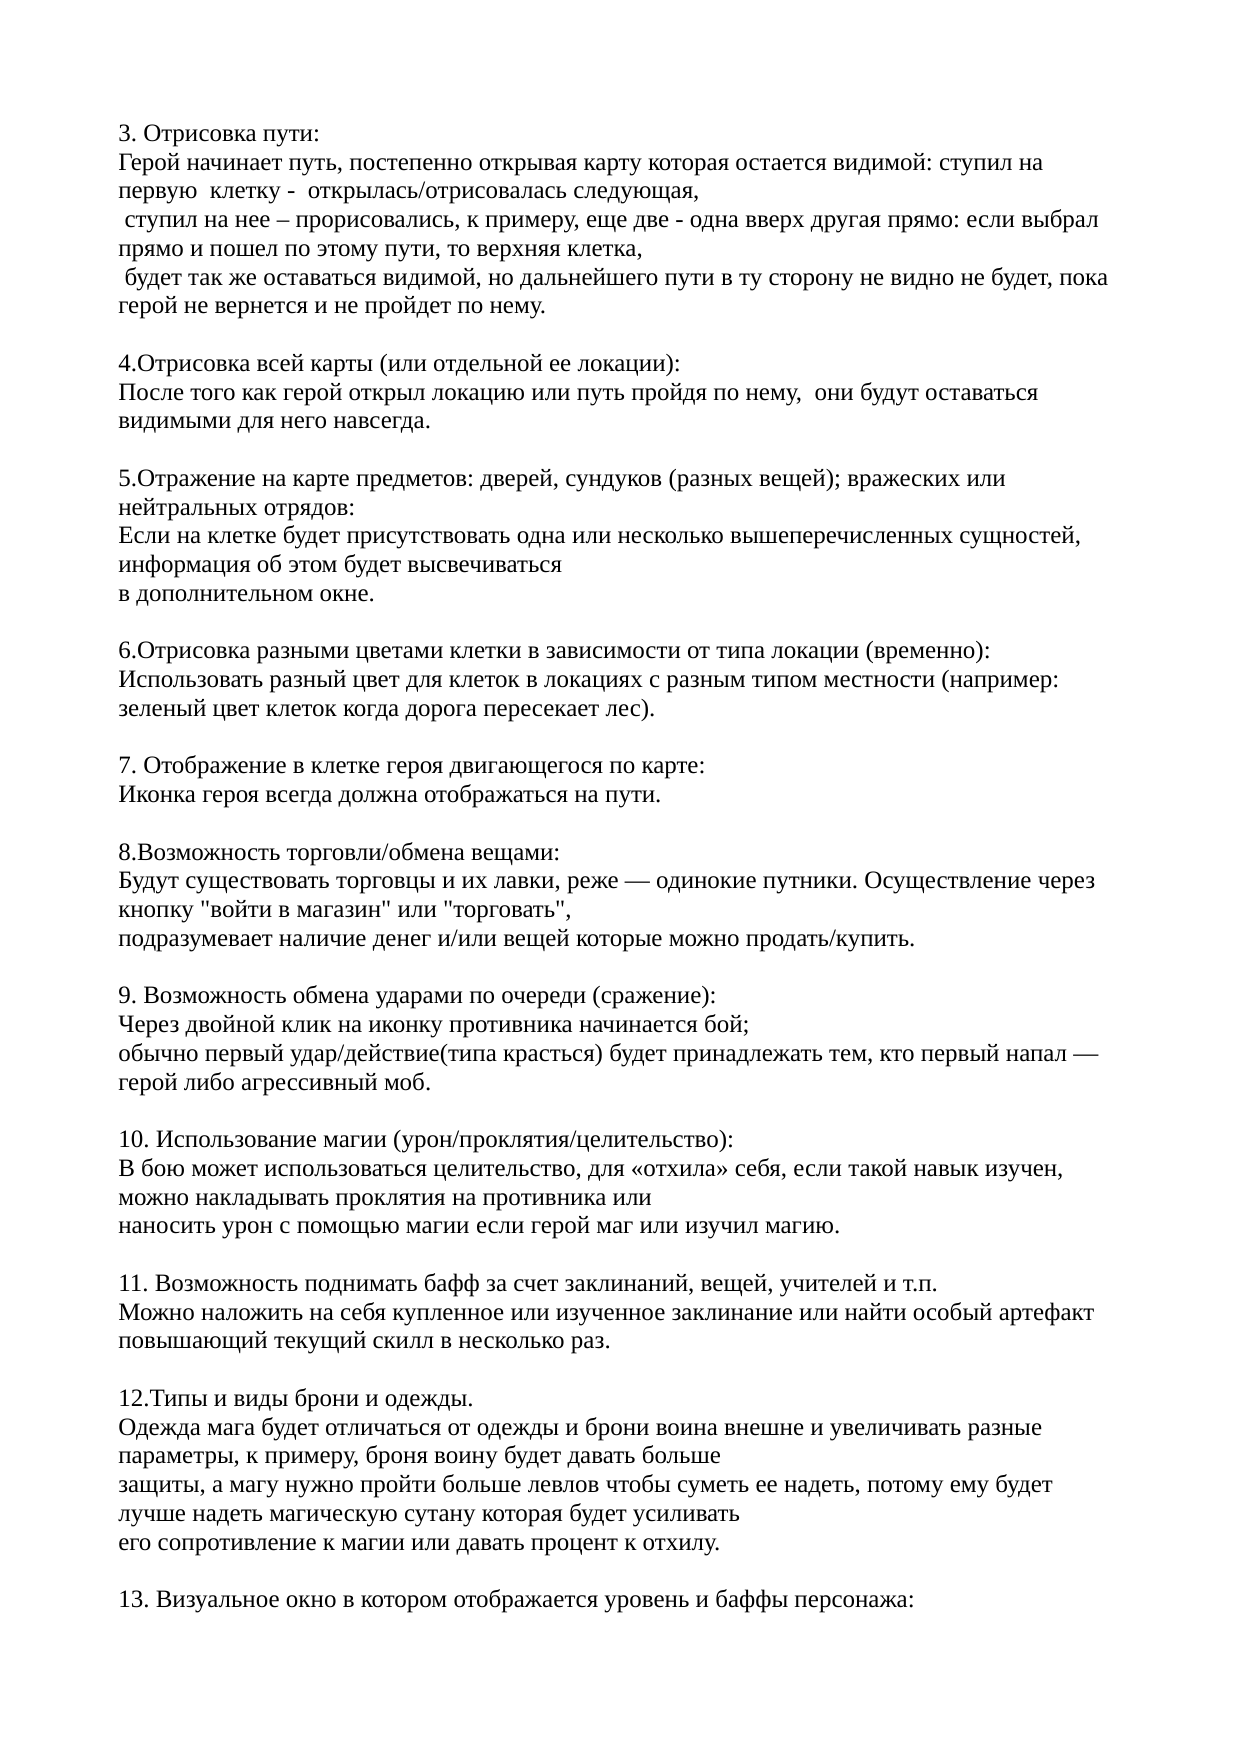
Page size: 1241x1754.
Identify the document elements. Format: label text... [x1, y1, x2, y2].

text Герой начинает путь, постепенно открывая карту которая остается видимой: ступил на первую клетку - открылась/отрисовалась следующая, [118, 147, 1122, 204]
text 9. Возможность обмена ударами по очереди (сражение): [118, 981, 1122, 1009]
text его сопротивление к магии или давать процент к отхилу. [118, 1527, 1122, 1556]
text в дополнительном окне. [118, 578, 1122, 607]
text наносить урон с помощью магии если герой маг или изучил магию. [118, 1211, 1122, 1239]
text Одежда мага будет отличаться от одежды и брони воина внешне и увеличивать разные параметры, к примеру, броня воину будет давать больше [118, 1412, 1122, 1469]
text 6.Отрисовка разными цветами клетки в зависимости от типа локации (временно): [118, 636, 1122, 664]
text Если на клетке будет присутствовать одна или несколько вышеперечисленных сущностей, информация об этом будет высвечиваться [118, 521, 1122, 578]
text Использовать разный цвет для клеток в локациях с разным типом местности (например: зеленый цвет клеток когда дорога пересекает лес). [118, 664, 1122, 722]
text 11. Возможность поднимать бафф за счет заклинаний, вещей, учителей и т.п. [118, 1268, 1122, 1297]
text Иконка героя всегда должна отображаться на пути. [118, 779, 1122, 808]
text 7. Отображение в клетке героя двигающегося по карте: [118, 751, 1122, 779]
text подразумевает наличие денег и/или вещей которые можно продать/купить. [118, 923, 1122, 952]
text 8.Возможность торговли/обмена вещами: [118, 837, 1122, 866]
text 12.Типы и виды брони и одежды. [118, 1383, 1122, 1412]
text Можно наложить на себя купленное или изученное заклинание или найти особый артефакт повышающий текущий скилл в несколько раз. [118, 1297, 1122, 1354]
text Будут существовать торговцы и их лавки, реже — одинокие путники. Осуществление через кнопку "войти в магазин" или "торговать", [118, 866, 1122, 923]
text ступил на нее – прорисовались, к примеру, еще две - одна вверх другая прямо: если выбрал прямо и пошел по этому пути, то верхняя клетка, [118, 204, 1122, 262]
text 13. Визуальное окно в котором отображается уровень и баффы персонажа: [118, 1584, 1122, 1613]
text 3. Отрисовка пути: [118, 118, 1122, 147]
text В бою может использоваться целительство, для «отхила» себя, если такой навык изучен, можно накладывать проклятия на противника или [118, 1153, 1122, 1211]
text будет так же оставаться видимой, но дальнейшего пути в ту сторону не видно не будет, пока герой не вернется и не пройдет по нему. [118, 262, 1122, 319]
text Через двойной клик на иконку противника начинается бой; [118, 1009, 1122, 1038]
text 5.Отражение на карте предметов: дверей, сундуков (разных вещей); вражеских или нейтральных отрядов: [118, 463, 1122, 521]
text После того как герой открыл локацию или путь пройдя по нему, они будут оставаться видимыми для него навсегда. [118, 377, 1122, 434]
text 10. Использование магии (урон/проклятия/целительство): [118, 1124, 1122, 1153]
text 4.Отрисовка всей карты (или отдельной ее локации): [118, 348, 1122, 377]
text защиты, а магу нужно пройти больше левлов чтобы суметь ее надеть, потому ему будет лучше надеть магическую сутану которая будет усиливать [118, 1469, 1122, 1527]
text обычно первый удар/действие(типа красться) будет принадлежать тем, кто первый напал — герой либо агрессивный моб. [118, 1038, 1122, 1096]
